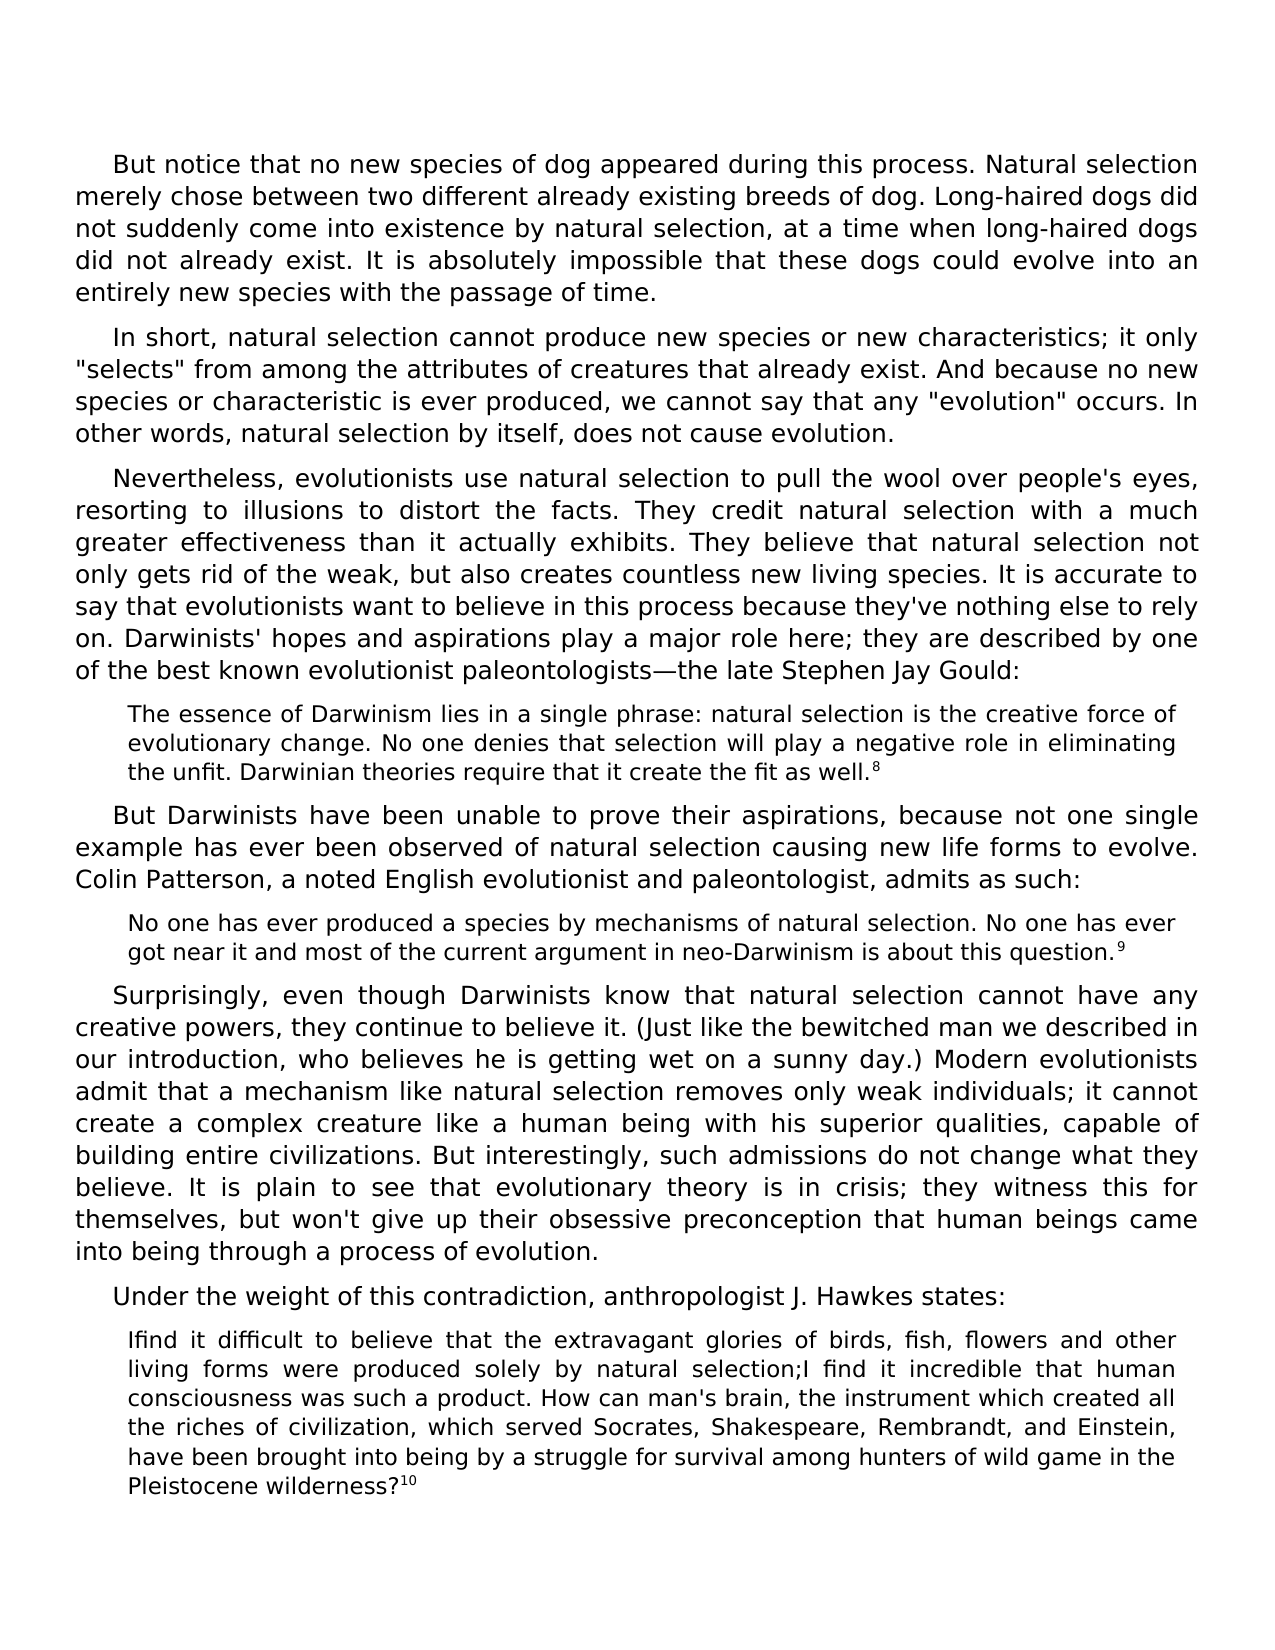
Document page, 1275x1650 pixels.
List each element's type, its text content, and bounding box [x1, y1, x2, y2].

text In short, natural selection cannot produce new species or new characteristics; it only "selects" from among the attributes of creatures that already exist. And because no new species or characteristic is ever produced, we cannot say that any "evolution" occurs. In other words, natural selection by itself, does not cause evolution. [75, 323, 1200, 448]
text Nevertheless, evolutionists use natural selection to pull the wool over people's eyes, resorting to illusions to distort the facts. They credit natural selection with a much greater effectiveness than it actually exhibits. They believe that natural selection not only gets rid of the weak, but also creates countless new living species. It is accurate to say that evolutionists want to believe in this process because they've nothing else to rely on. Darwinists' hopes and aspirations play a major role here; they are described by one of the best known evolutionist paleontologists—the late Stephen Jay Gould: [75, 464, 1200, 685]
text But notice that no new species of dog appeared during this process. Natural selection merely chose between two different already existing breeds of dog. Long-haired dogs did not suddenly come into existence by natural selection, at a time when long-haired dogs did not already exist. It is absolutely impossible that these dogs could evolve into an entirely new species with the passage of time. [75, 150, 1200, 307]
text No one has ever produced a species by mechanisms of natural selection. No one has ever got near it and most of the current argument in neo-Darwinism is about this question.9 [127, 910, 1177, 966]
text Under the weight of this contradiction, anthropologist J. Hawkes states: [75, 1282, 1200, 1311]
text The essence of Darwinism lies in a single phrase: natural selection is the creative force of evolutionary change. No one denies that selection will play a negative role in eliminating the unfit. Darwinian theories require that it create the fit as well.8 [127, 701, 1177, 786]
text Surprisingly, even though Darwinists know that natural selection cannot have any creative powers, they continue to believe it. (Just like the bewitched man we described in our introduction, who believes he is getting wet on a sunny day.) Modern evolutionists admit that a mechanism like natural selection removes only weak individuals; it cannot create a complex creature like a human being with his superior qualities, capable of building entire civilizations. But interestingly, such admissions do not change what they believe. It is plain to see that evolutionary theory is in crisis; they witness this for themselves, but won't give up their obsessive preconception that human beings came into being through a process of evolution. [75, 981, 1200, 1267]
text Ifind it difficult to believe that the extravagant glories of birds, fish, flowers and other living forms were produced solely by natural selection;I find it incredible that human consciousness was such a product. How can man's brain, the instrument which created all the riches of civilization, which served Socrates, Shakespeare, Rembrandt, and Einstein, have been brought into being by a struggle for survival among hunters of wild game in the Pleistocene wilderness?10 [127, 1327, 1177, 1500]
text But Darwinists have been unable to prove their aspirations, because not one single example has ever been observed of natural selection causing new life forms to evolve. Colin Patterson, a noted English evolutionist and paleontologist, admits as such: [75, 801, 1200, 894]
